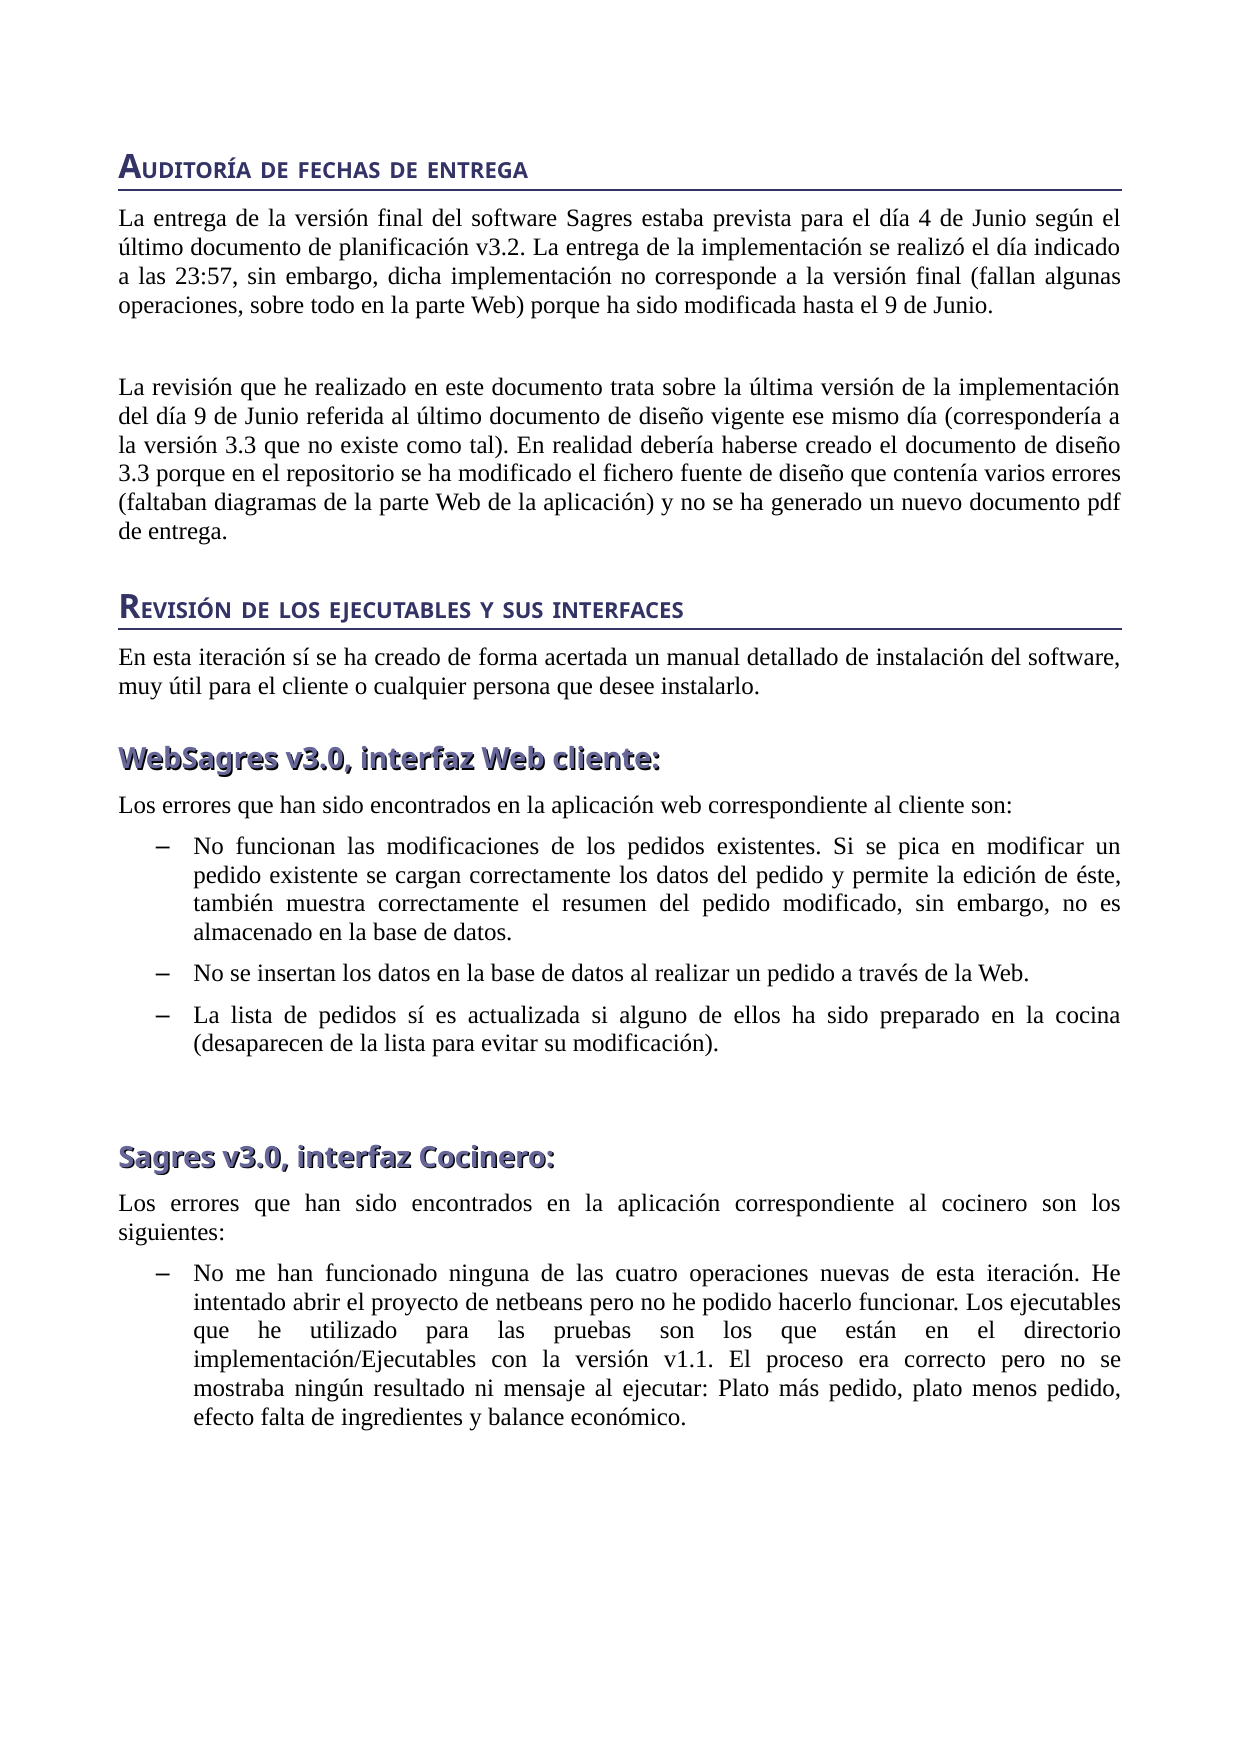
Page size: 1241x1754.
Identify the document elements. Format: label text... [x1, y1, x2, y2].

text Los errores que han sido encontrados en la aplicación correspondiente al cocinero son los siguientes: [118, 1188, 1122, 1246]
text La revisión que he realizado en este documento trata sobre la última versión de la implementación del día 9 de Junio referida al último documento de diseño vigente ese mismo día (correspondería a la versión 3.3 que no existe como tal). En realidad debería haberse creado el documento de diseño 3.3 porque en el repositorio se ha modificado el fichero fuente de diseño que contenía varios errores (faltaban diagramas de la parte Web de la aplicación) y no se ha generado un nuevo documento pdf de entrega. [118, 372, 1122, 545]
subtitle Revisión de los ejecutables y sus interfaces [118, 582, 1122, 628]
subtitle Sagres v3.0, interfaz Cocinero: [118, 1136, 1122, 1176]
list No funcionan las modificaciones de los pedidos existentes. Si se pica en modificar un pedido existente se cargan correctamente los datos del pedido y permite la edición de éste, también muestra correctamente el resumen del pedido modificado, sin embargo, no es almacenado en la base de datos. [156, 831, 1122, 946]
list La lista de pedidos sí es actualizada si alguno de ellos ha sido preparado en la cocina (desaparecen de la lista para evitar su modificación). [156, 1000, 1122, 1057]
subtitle WebSagres v3.0, interfaz Web cliente: [118, 737, 1122, 777]
text La entrega de la versión final del software Sagres estaba prevista para el día 4 de Junio según el último documento de planificación v3.2. La entrega de la implementación se realizó el día indicado a las 23:57, sin embargo, dicha implementación no corresponde a la versión final (fallan algunas operaciones, sobre todo en la parte Web) porque ha sido modificada hasta el 9 de Junio. [118, 203, 1122, 318]
list No se insertan los datos en la base de datos al realizar un pedido a través de la Web. [156, 958, 1122, 987]
list No me han funcionado ninguna de las cuatro operaciones nuevas de esta iteración. He intentado abrir el proyecto de netbeans pero no he podido hacerlo funcionar. Los ejecutables que he utilizado para las pruebas son los que están en el directorio implementación/Ejecutables con la versión v1.1. El proceso era correcto pero no se mostraba ningún resultado ni mensaje al ejecutar: Plato más pedido, plato menos pedido, efecto falta de ingredientes y balance económico. [156, 1258, 1122, 1431]
subtitle Auditoría de fechas de entrega [118, 143, 1122, 189]
text En esta iteración sí se ha creado de forma acertada un manual detallado de instalación del software, muy útil para el cliente o cualquier persona que desee instalarlo. [118, 642, 1122, 700]
text Los errores que han sido encontrados en la aplicación web correspondiente al cliente son: [118, 790, 1122, 818]
